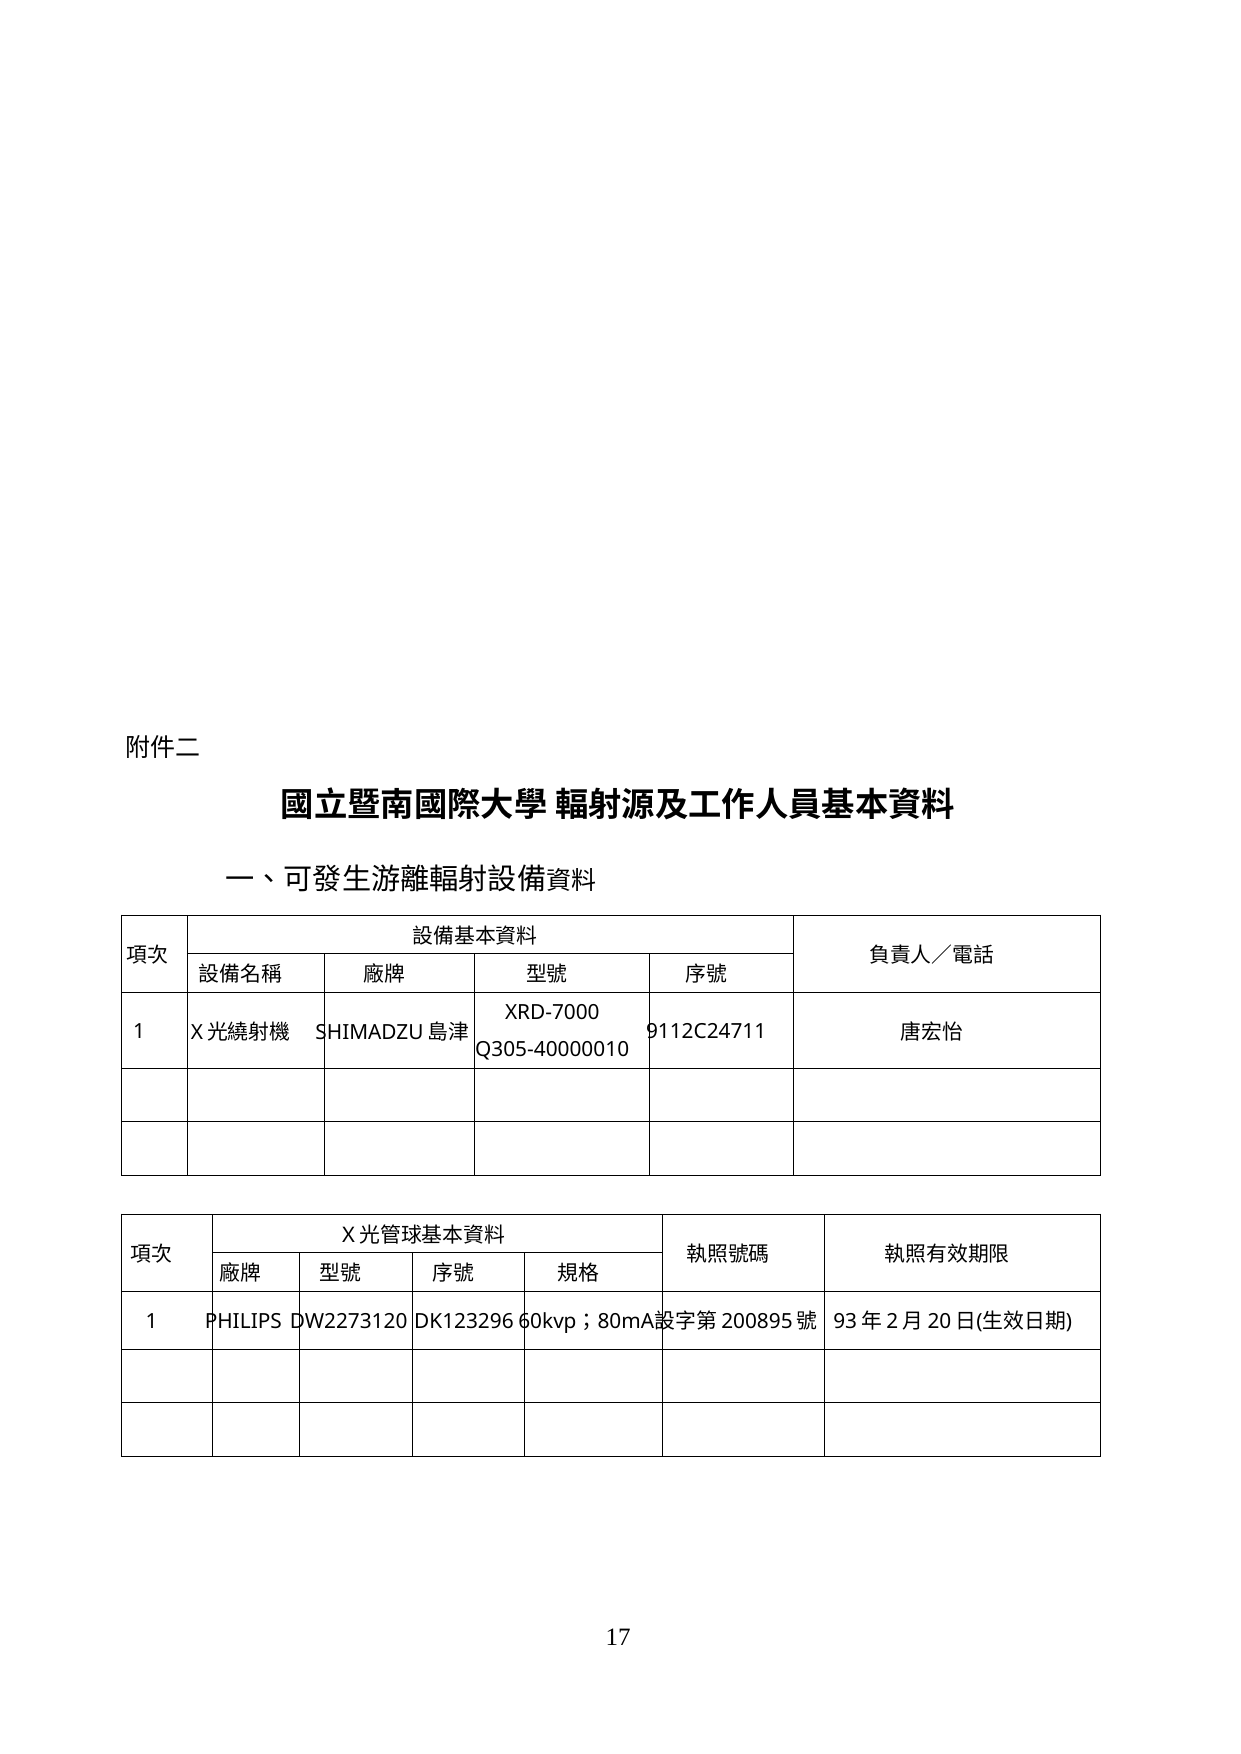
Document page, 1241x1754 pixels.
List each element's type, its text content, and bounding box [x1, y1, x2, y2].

table_header 負責人／電話 [794, 916, 1100, 992]
table_cell SHIMADZU島津 [325, 993, 474, 1068]
table_cell [122, 1069, 187, 1121]
table_cell [188, 1122, 324, 1175]
table_header 項次 [122, 1215, 212, 1291]
table_cell 1 [122, 993, 187, 1068]
table_cell [122, 1122, 187, 1175]
table_cell [663, 1403, 824, 1456]
table_cell 廠牌 [213, 1253, 299, 1291]
table_cell [794, 1069, 1100, 1121]
table_cell 規格 [525, 1253, 662, 1291]
table_cell [213, 1350, 299, 1402]
table_header Ｘ光管球基本資料 [213, 1215, 662, 1252]
table_cell 型號 [300, 1253, 412, 1291]
table_cell [825, 1403, 1100, 1456]
text 附件二 [125, 727, 1110, 764]
table_cell PHILIPS [213, 1292, 299, 1348]
text 一、可發生游離輻射設備資料 [50, 839, 1110, 914]
table_cell 廠牌 [325, 954, 474, 992]
table_cell 型號 [475, 954, 649, 992]
table_cell DK123296 [413, 1292, 524, 1348]
table_cell XRD-7000 Q305-40000010 [475, 993, 649, 1068]
table_header 執照有效期限 [825, 1215, 1100, 1291]
table_cell [475, 1122, 649, 1175]
table_cell [650, 1122, 793, 1175]
table_cell 唐宏怡 [794, 993, 1100, 1068]
table_cell [663, 1350, 824, 1402]
table_cell [325, 1069, 474, 1121]
table_cell 60kvp；80mA [525, 1292, 662, 1348]
table_cell [122, 1350, 212, 1402]
table_cell 序號 [413, 1253, 524, 1291]
table_cell [413, 1403, 524, 1456]
table_cell [525, 1403, 662, 1456]
table_cell [413, 1350, 524, 1402]
table_cell [825, 1350, 1100, 1402]
table_cell 序號 [650, 954, 793, 992]
table_header 項次 [122, 916, 187, 992]
table_cell X光繞射機 [188, 993, 324, 1068]
table_cell 設備名稱 [188, 954, 324, 992]
table_cell 9112C24711 [650, 993, 793, 1068]
text 國立暨南國際大學 輻射源及工作人員基本資料 [125, 764, 1110, 839]
table_cell [300, 1350, 412, 1402]
table_cell 93年2月20日(生效日期) [825, 1292, 1100, 1348]
table_cell 1 [122, 1292, 212, 1348]
table_cell [475, 1069, 649, 1121]
table_cell [325, 1122, 474, 1175]
table_cell [650, 1069, 793, 1121]
table_cell 設字第200895號 [663, 1292, 824, 1348]
table_cell [300, 1403, 412, 1456]
table_cell [794, 1122, 1100, 1175]
table_cell [188, 1069, 324, 1121]
table_header 執照號碼 [663, 1215, 824, 1291]
table_cell [525, 1350, 662, 1402]
table_cell DW2273120 [300, 1292, 412, 1348]
table_header 設備基本資料 [188, 916, 793, 953]
table_cell [122, 1403, 212, 1456]
table_cell [213, 1403, 299, 1456]
